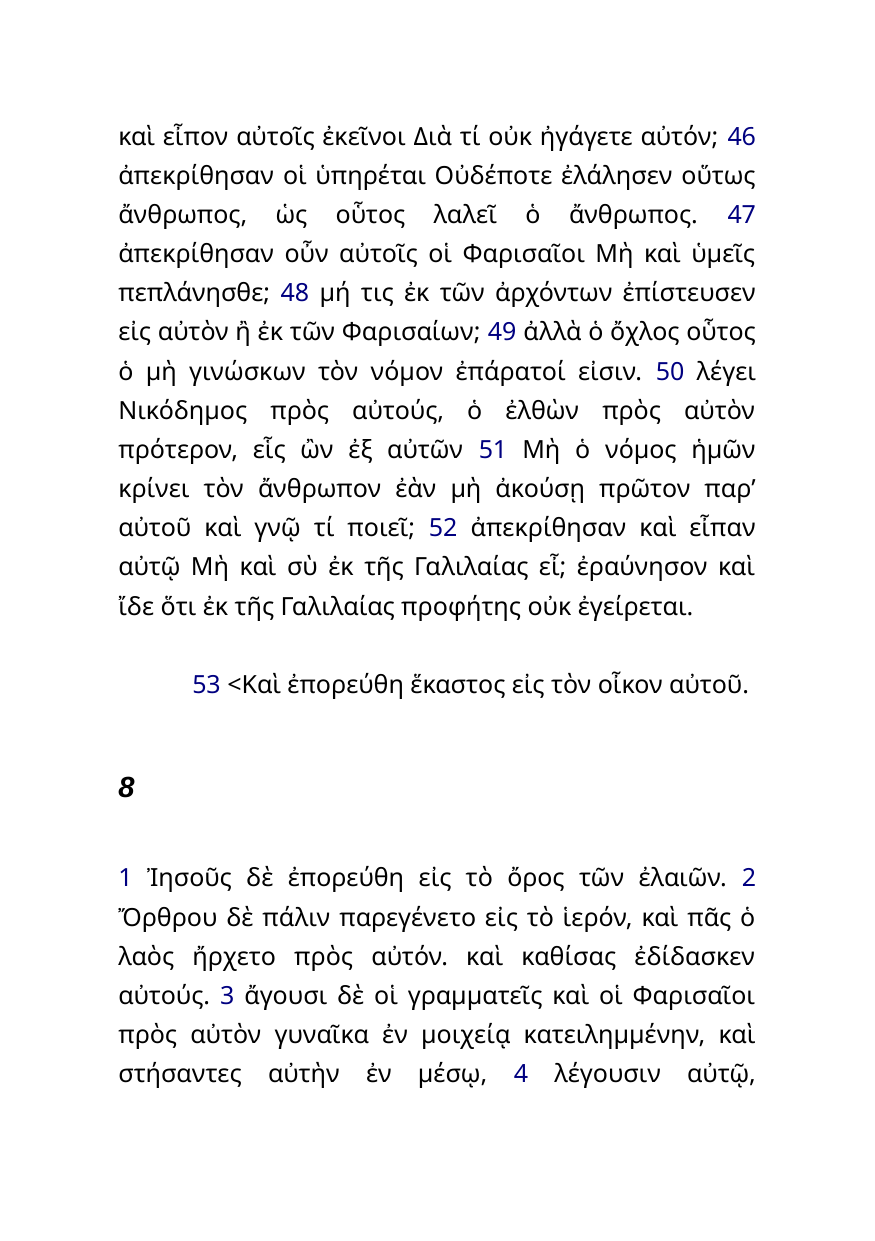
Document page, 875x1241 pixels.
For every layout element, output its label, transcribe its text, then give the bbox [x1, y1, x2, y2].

text 1 Ἰησοῦς δὲ ἐπορεύθη εἰς τὸ ὄρος τῶν ἐλαιῶν. 2 Ὄρθρου δὲ πάλιν παρεγένετο εἰς τὸ ἱερόν, καὶ πᾶς ὁ λαὸς ἤρχετο πρὸς αὐτόν. καὶ καθίσας ἐδίδασκεν αὐτούς. 3 ἄγουσι δὲ οἱ γραμματεῖς καὶ οἱ Φαρισαῖοι πρὸς αὐτὸν γυναῖκα ἐν μοιχείᾳ κατειλημμένην, καὶ στήσαντες αὐτὴν ἐν μέσῳ, 4 λέγουσιν αὐτῷ, [118, 860, 756, 1090]
subtitle 8 [118, 770, 756, 803]
text καὶ εἶπον αὐτοῖς ἐκεῖνοι Διὰ τί οὐκ ἠγάγετε αὐτόν; 46 ἀπεκρίθησαν οἱ ὑπηρέται Οὐδέποτε ἐλάλησεν οὕτως ἄνθρωπος, ὡς οὗτος λαλεῖ ὁ ἄνθρωπος. 47 ἀπεκρίθησαν οὖν αὐτοῖς οἱ Φαρισαῖοι Μὴ καὶ ὑμεῖς πεπλάνησθε; 48 μή τις ἐκ τῶν ἀρχόντων ἐπίστευσεν εἰς αὐτὸν ἢ ἐκ τῶν Φαρισαίων; 49 ἀλλὰ ὁ ὄχλος οὗτος ὁ μὴ γινώσκων τὸν νόμον ἐπάρατοί εἰσιν. 50 λέγει Νικόδημος πρὸς αὐτούς, ὁ ἐλθὼν πρὸς αὐτὸν πρότερον, εἷς ὢν ἐξ αὐτῶν 51 Μὴ ὁ νόμος ἡμῶν κρίνει τὸν ἄνθρωπον ἐὰν μὴ ἀκούσῃ πρῶτον παρ’ αὐτοῦ καὶ γνῷ τί ποιεῖ; 52 ἀπεκρίθησαν καὶ εἶπαν αὐτῷ Μὴ καὶ σὺ ἐκ τῆς Γαλιλαίας εἶ; ἐραύνησον καὶ ἴδε ὅτι ἐκ τῆς Γαλιλαίας προφήτης οὐκ ἐγείρεται. [118, 118, 756, 622]
text 53 <Καὶ ἐπορεύθη ἕκαστος εἰς τὸν οἶκον αὐτοῦ. [118, 666, 756, 701]
